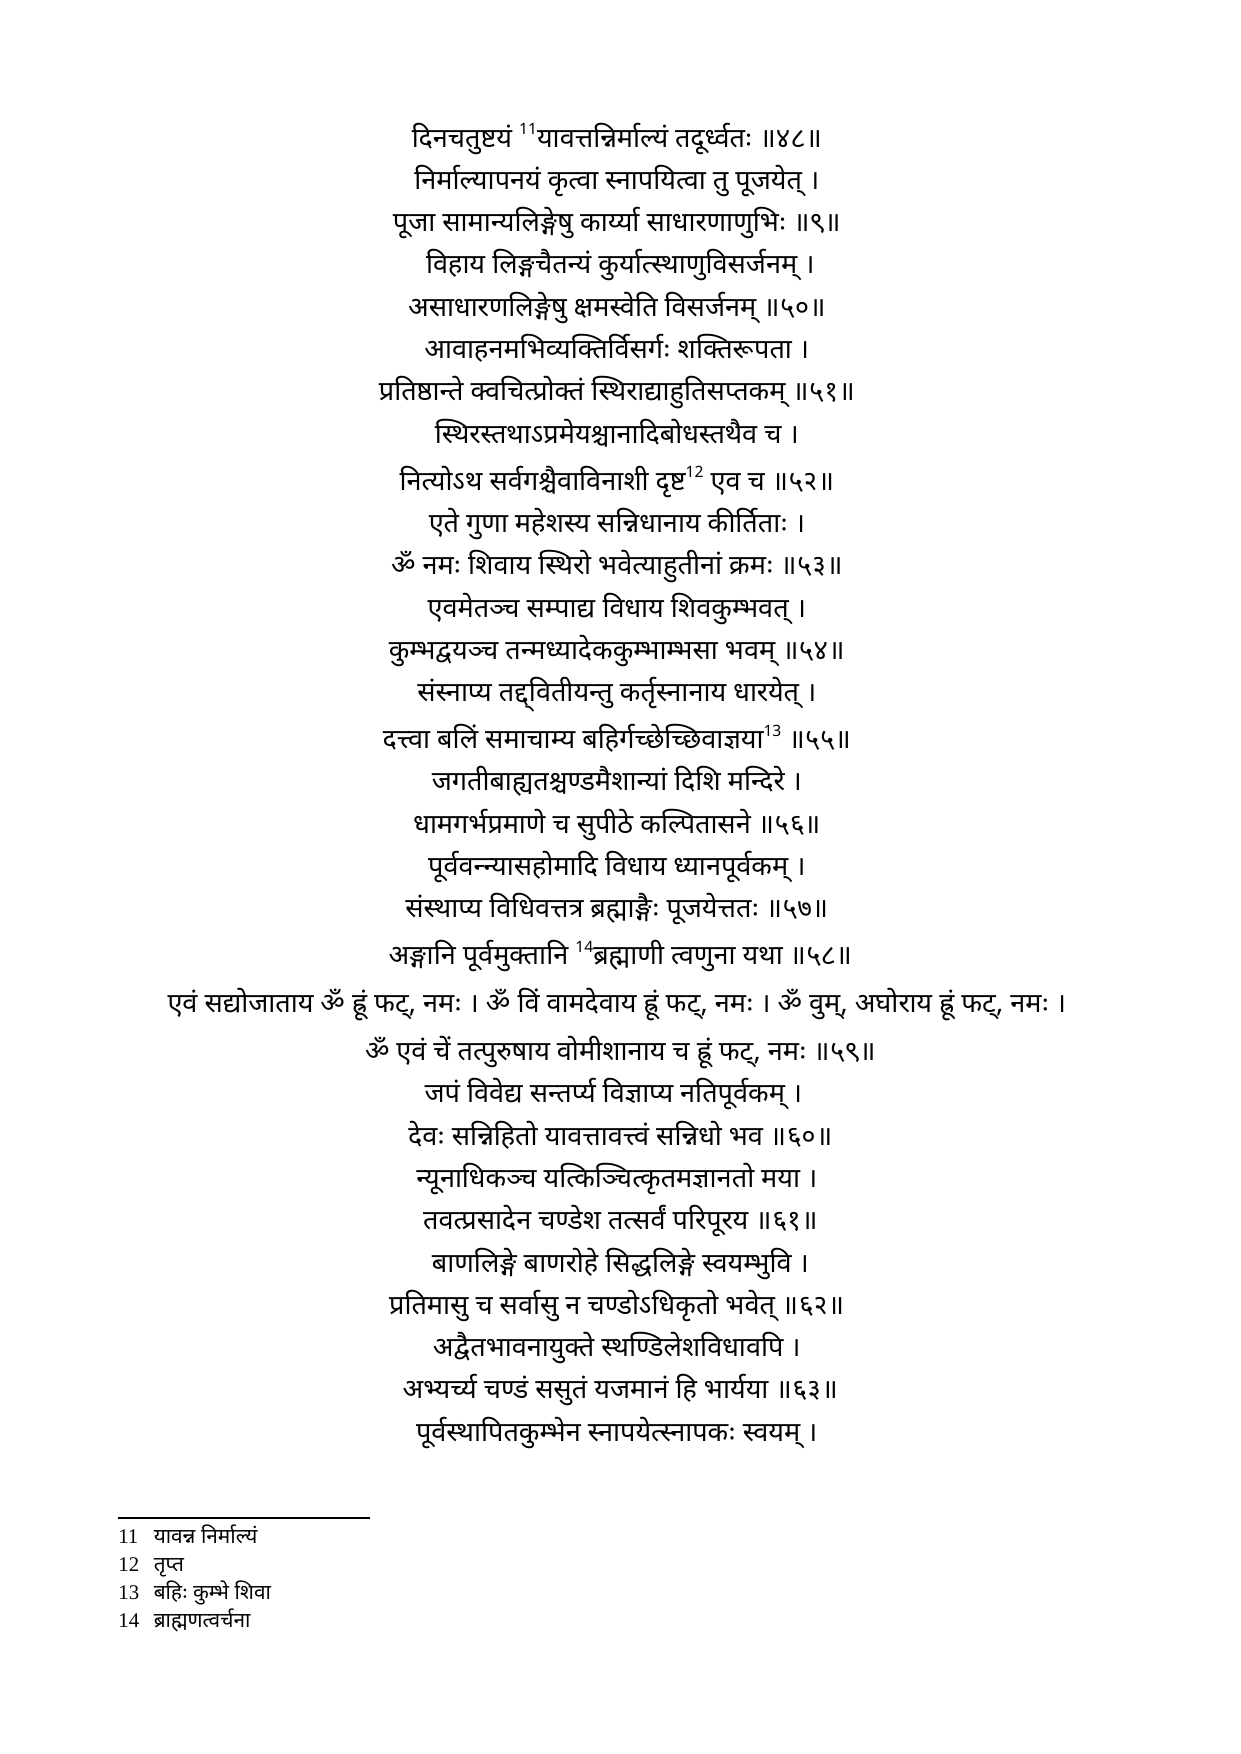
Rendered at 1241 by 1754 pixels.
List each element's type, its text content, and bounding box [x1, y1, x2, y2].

text बहिः कुम्भे शिवा [118, 1580, 1122, 1608]
text तृप्त [118, 1552, 1122, 1580]
text यावन्न निर्माल्यं [118, 1524, 1122, 1552]
text ॐ एवं चें तत्पुरुषाय वोमीशानाय च ह्रूं फट्, नमः ॥५९॥ जपं विवेद्य सन्तर्प्य विज्ञाप्य नतिपूर्वकम् । देवः सन्निहितो यावत्तावत्त्वं सन्निधो भव ॥६०॥ न्यूनाधिकञ्च यत्किञ्चित्कृतमज्ञानतो मया । तवत्प्रसादेन चण्डेश तत्सर्वं परिपूरय ॥६१॥ बाणलिङ्गे बाणरोहे सिद्धलिङ्गे स्वयम्भुवि । प्रतिमासु च सर्वासु न चण्डोऽधिकृतो भवेत् ॥६२॥ अद्वैतभावनायुक्ते स्थण्डिलेशविधावपि । अभ्यर्च्य चण्डं ससुतं यजमानं हि भार्यया ॥६३॥ पूर्वस्थापितकुम्भेन स्नापयेत्स्नापकः स्वयम् । स्थापकं यजमानोऽपि सम्पूज्य च महेशवत् ॥६४॥ वित्तशाठ्यं विना दद्याद्भूहिरण्यादिदक्षिणाम् । [118, 1032, 1122, 1452]
text विहाय लिङ्गचैतन्यं कुर्यात्स्थाणुविसर्जनम् । असाधारणलिङ्गेषु क्षमस्वेति विसर्जनम् ॥५०॥ आवाहनमभिव्यक्तिर्विसर्गः शक्तिरूपता । प्रतिष्ठान्ते क्वचित्प्रोक्तं स्थिराद्याहुतिसप्तकम् ॥५१॥ स्थिरस्तथाऽप्रमेयश्चानादिबोधस्तथैव च । नित्योऽथ सर्वगश्चैवाविनाशी दृष्ट एव च ॥५२॥ एते गुणा महेशस्य सन्निधानाय कीर्तिताः । ॐ नमः शिवाय स्थिरो भवेत्याहुतीनां क्रमः ॥५३॥ एवमेतञ्च सम्पाद्य विधाय शिवकुम्भवत् । कुम्भद्वयञ्च तन्मध्यादेककुम्भाम्भसा भवम् ॥५४॥ संस्नाप्य तद्द्वितीयन्तु कर्तृस्नानाय धारयेत् । दत्त्वा बलिं समाचाम्य बहिर्गच्छेच्छिवाज्ञया ॥५५॥ जगतीबाह्यतश्चण्डमैशान्यां दिशि मन्दिरे । धामगर्भप्रमाणे च सुपीठे कल्पितासने ॥५६॥ पूर्ववन्न्यासहोमादि विधाय ध्यानपूर्वकम् । संस्थाप्य विधिवत्तत्र ब्रह्माङ्गैः पूजयेत्ततः ॥५७॥ अङ्गानि पूर्वमुक्तानि ब्रह्माणी त्वणुना यथा ॥५८॥ [118, 250, 1122, 976]
text ब्राह्मणत्वर्चना [118, 1608, 1122, 1636]
text विनिवेद्य यथाशक्ति समाचम्य महेश्वरम् । दत्त्वाऽर्घं च जपं कृत्वा निवेद्य वरदे करे ॥४१॥ चन्द्रार्कतारकं यावन्मन्त्रेण शैवमूर्तिपैः । स्वेच्छयैव त्वया नाथ स्थातव्यमिह मन्दिरे ॥४२॥ प्रणम्यैवं बहिर्गत्वा हृदा वा प्रणवेन वा । संस्थाप्य वृषभं पश्चात् पूर्ववद्बलिमाचरेत् ॥४३॥ न्यूनादिदोषमोक्षाय ततो मृत्युजिता शतम् । शिवेन सशिवो हुत्वा शान्त्यर्थं पायसेन च ॥४४॥ ज्ञानाज्ञानकृतं यच्च तत्पूरय महाविभो । हिरण्यपशुभूम्यादिगीतवाद्यादिहेतवे ॥४५॥ अम्बिकेशाय तद्भक्त्या शक्त्या सर्वं निवेदयेत् । दानं महोत्सवं पश्चात्कुर्याद्दिनचतुष्टयम् ॥४६॥ त्रिसन्ध्यं त्रिदिनं मन्त्री होमयेन्मूर्तिपैः सह । चतुर्थेऽहनि पूर्णाञ्च चरुकं बहुरूपिणा ॥४७॥ निवेद्य सर्वकुण्डेषु सम्पाताहुतिशोधितम् । दिनचतुष्टयं यावत्तन्निर्माल्यं तदूर्ध्वतः ॥४८॥ निर्माल्यापनयं कृत्वा स्नापयित्वा तु पूजयेत् । पूजा सामान्यलिङ्गेषु कार्य्या साधारणाणुभिः ॥९॥ [118, 118, 1122, 243]
text एवं सद्योजाताय ॐ ह्रूं फट्, नमः । ॐ विं वामदेवाय ह्रूं फट्, नमः । ॐ वुम्, अघोराय ह्रूं फट्, नमः । [118, 984, 1122, 1024]
